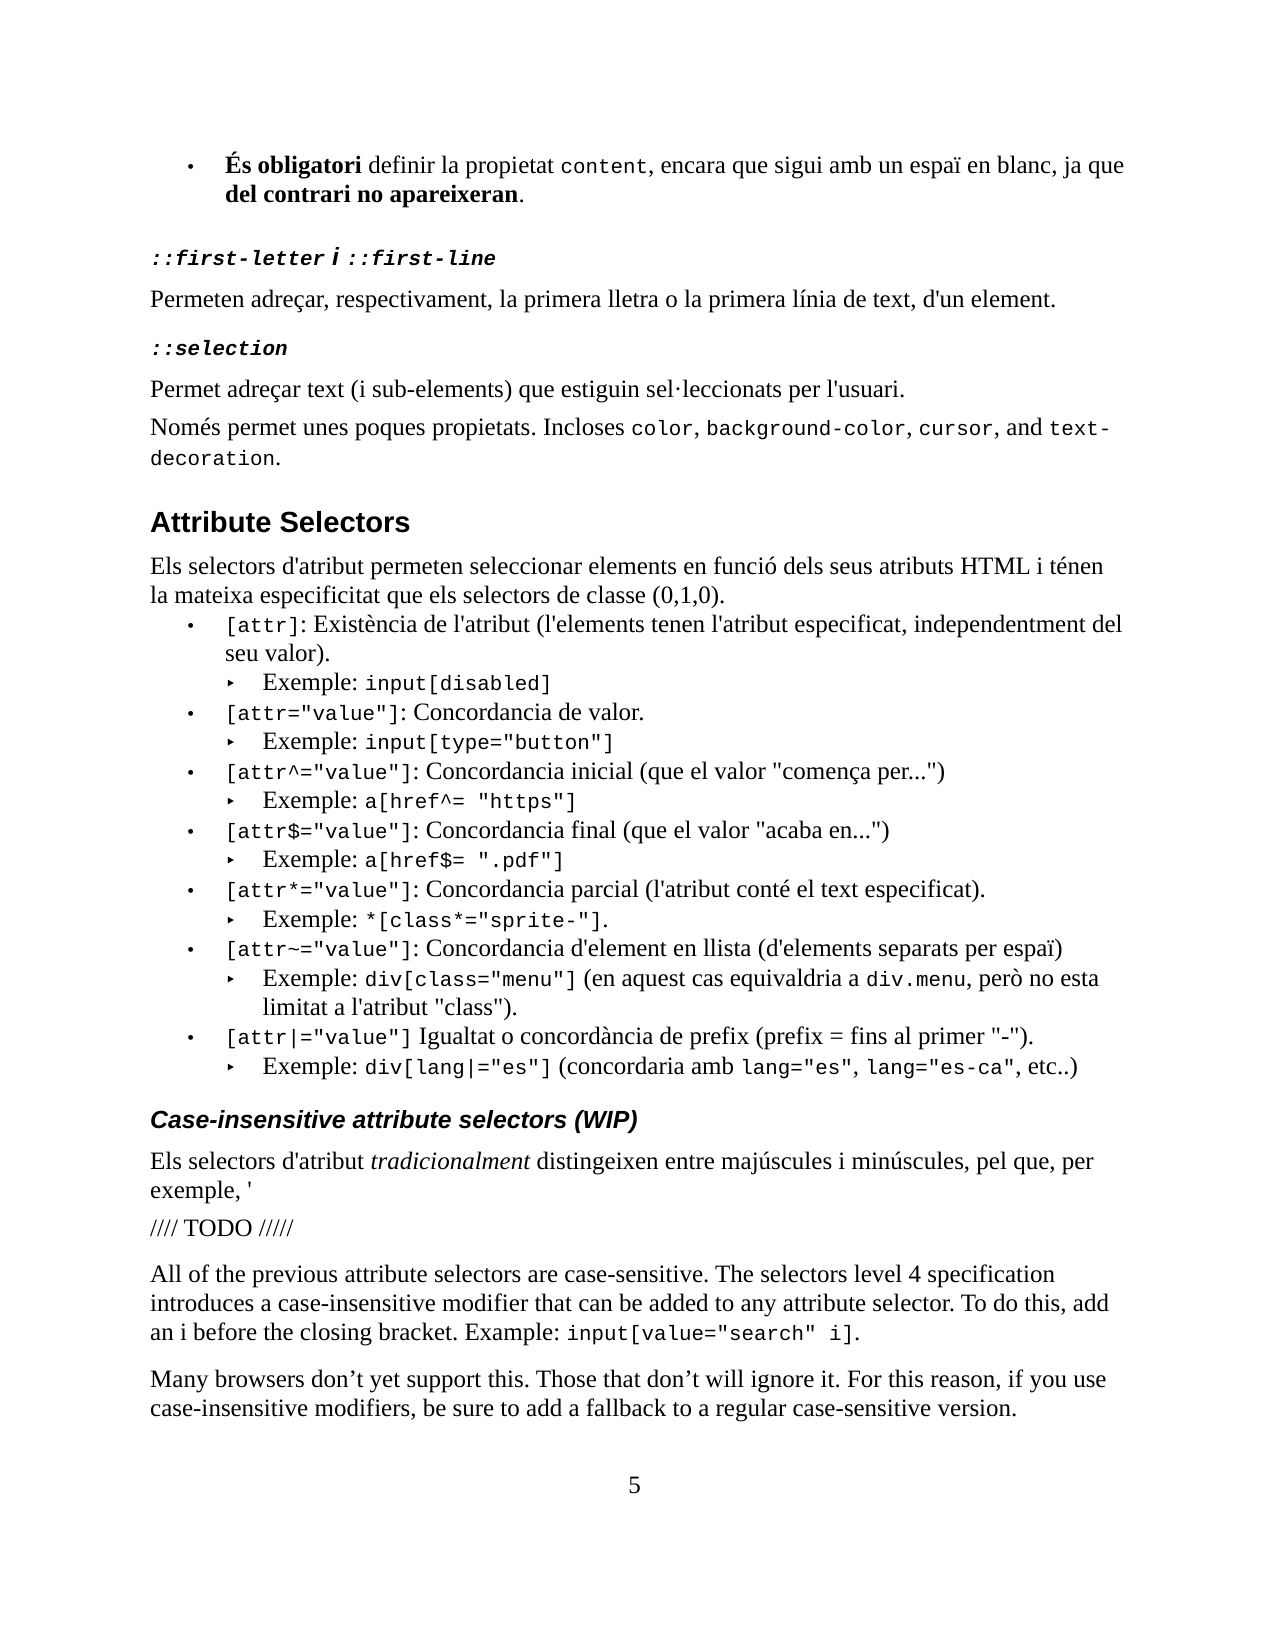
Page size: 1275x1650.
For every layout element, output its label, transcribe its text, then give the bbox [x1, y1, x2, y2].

list Exemple: a[href^= "https"] [225, 785, 1125, 815]
list És obligatori definir la propietat content, encara que sigui amb un espaï en blanc, ja que del contrari no apareixeran. [187, 150, 1125, 208]
list Exemple: input[type="button"] [225, 726, 1125, 756]
text Només permet unes poques propietats. Incloses color, background-color, cursor, and text-decoration. [150, 412, 1125, 471]
subtitle ::selection [150, 338, 1125, 362]
list [attr]: Existència de l'atribut (l'elements tenen l'atribut especificat, independentment del seu valor). [187, 609, 1125, 667]
text Many browsers don’t yet support this. Those that don’t will ignore it. For this reason, if you use case-insensitive modifiers, be sure to add a fallback to a regular case-sensitive version. [150, 1364, 1125, 1422]
list [attr$="value"]: Concordancia final (que el valor "acaba en...") [187, 815, 1125, 844]
text //// TODO ///// [150, 1213, 1125, 1242]
text Els selectors d'atribut tradicionalment distingeixen entre majúscules i minúscules, pel que, per exemple, ' [150, 1146, 1125, 1204]
list [attr="value"]: Concordancia de valor. [187, 697, 1125, 726]
text All of the previous attribute selectors are case-sensitive. The selectors level 4 specification introduces a case-insensitive modifier that can be added to any attribute selector. To do this, add an i before the closing bracket. Example: input[value="search" i]. [150, 1259, 1125, 1347]
subtitle Attribute Selectors [150, 505, 1125, 539]
list [attr|="value"] Igualtat o concordància de prefix (prefix = fins al primer "-"). [187, 1021, 1125, 1051]
list Exemple: a[href$= ".pdf"] [225, 844, 1125, 874]
subtitle ::first-letter i ::first-line [150, 242, 1125, 272]
list Exemple: div[lang|="es"] (concordaria amb lang="es", lang="es-ca", etc..) [225, 1051, 1125, 1080]
list Exemple: div[class="menu"] (en aquest cas equivaldria a div.menu, però no esta limitat a l'atribut "class"). [225, 963, 1125, 1021]
text Permet adreçar text (i sub-elements) que estiguin sel·leccionats per l'usuari. [150, 374, 1125, 403]
subtitle Case-insensitive attribute selectors (WIP) [150, 1105, 1125, 1134]
text Els selectors d'atribut permeten seleccionar elements en funció dels seus atributs HTML i ténen la mateixa especificitat que els selectors de classe (0,1,0). [150, 551, 1125, 609]
list Exemple: *[class*="sprite-"]. [225, 904, 1125, 933]
list Exemple: input[disabled] [225, 667, 1125, 697]
list [attr~="value"]: Concordancia d'element en llista (d'elements separats per espaï) [187, 933, 1125, 963]
list [attr*="value"]: Concordancia parcial (l'atribut conté el text especificat). [187, 874, 1125, 904]
list [attr^="value"]: Concordancia inicial (que el valor "comença per...") [187, 756, 1125, 785]
text Permeten adreçar, respectivament, la primera lletra o la primera línia de text, d'un element. [150, 284, 1125, 313]
